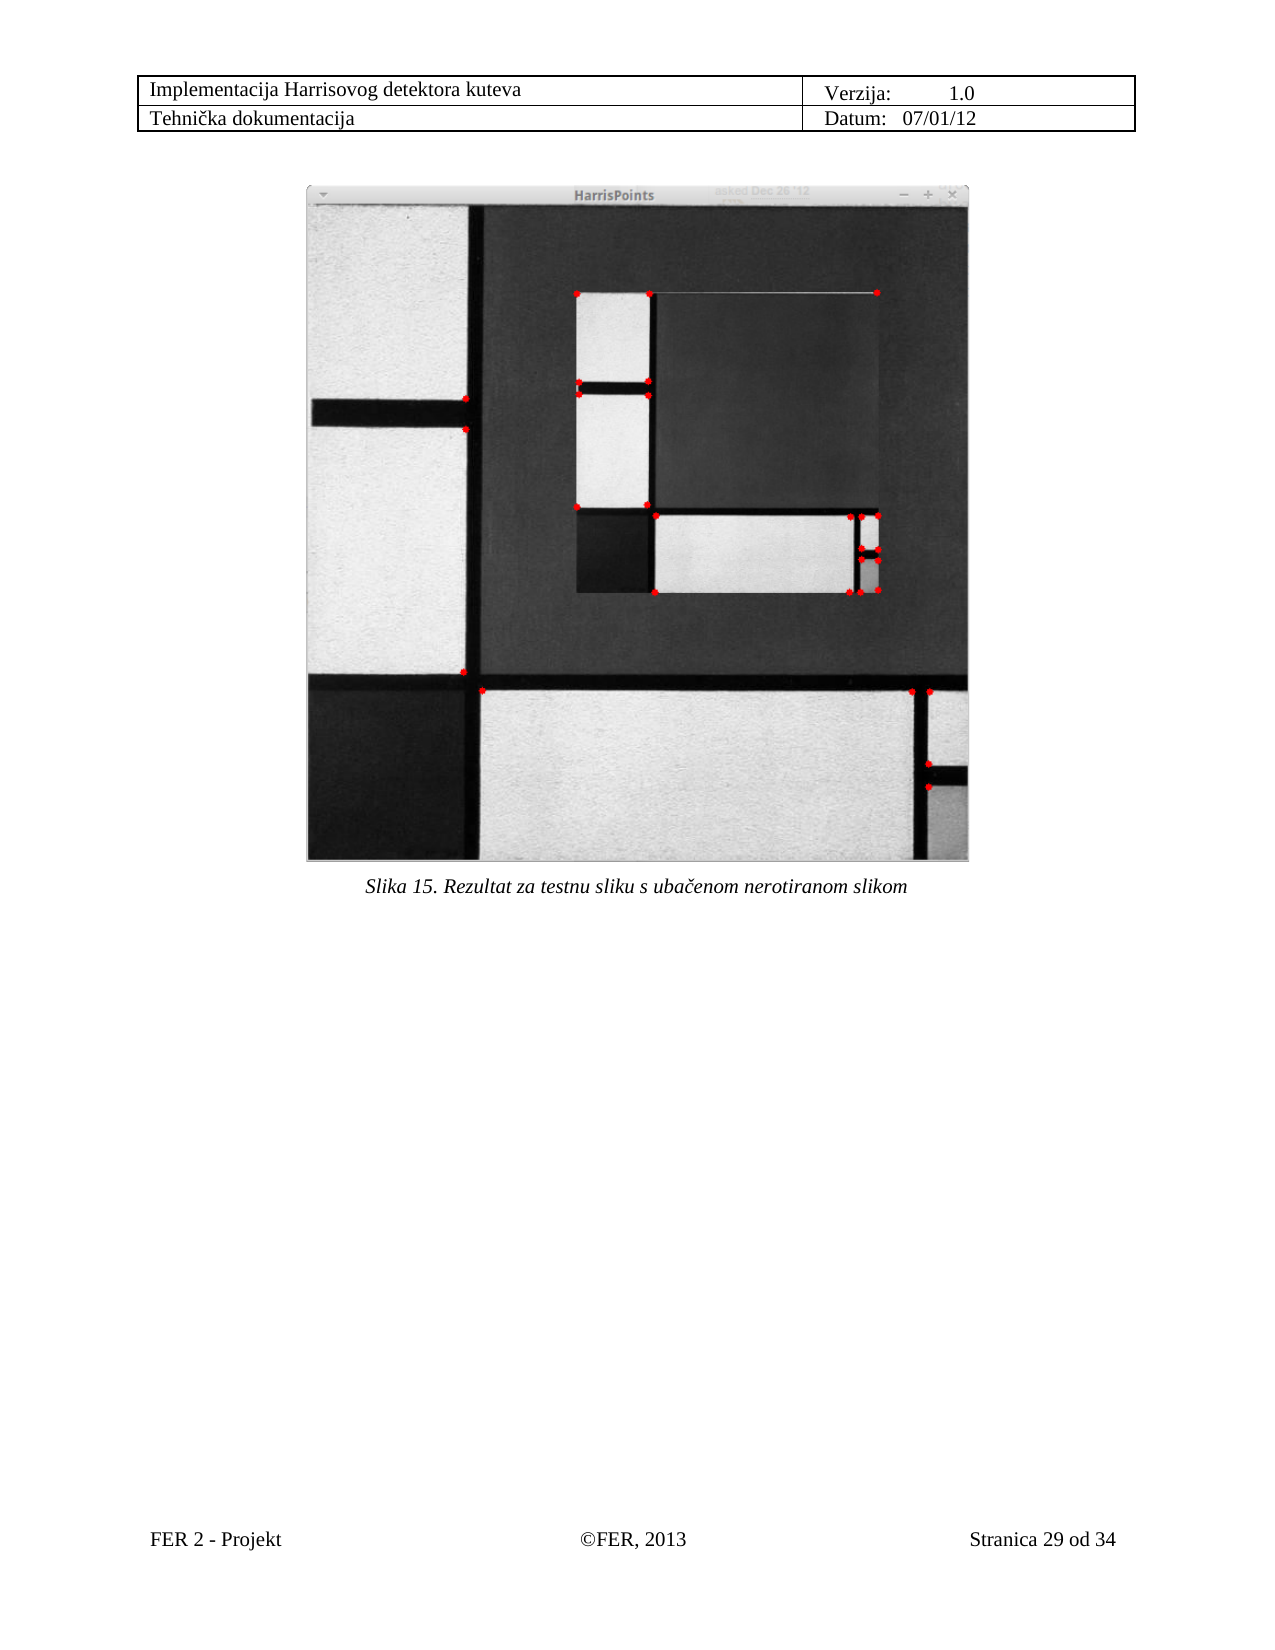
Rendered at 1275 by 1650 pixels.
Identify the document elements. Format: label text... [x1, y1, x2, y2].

text Slika 15. Rezultat za testnu sliku s ubačenom nerotiranom slikom [306, 862, 969, 898]
picture [306, 185, 970, 862]
